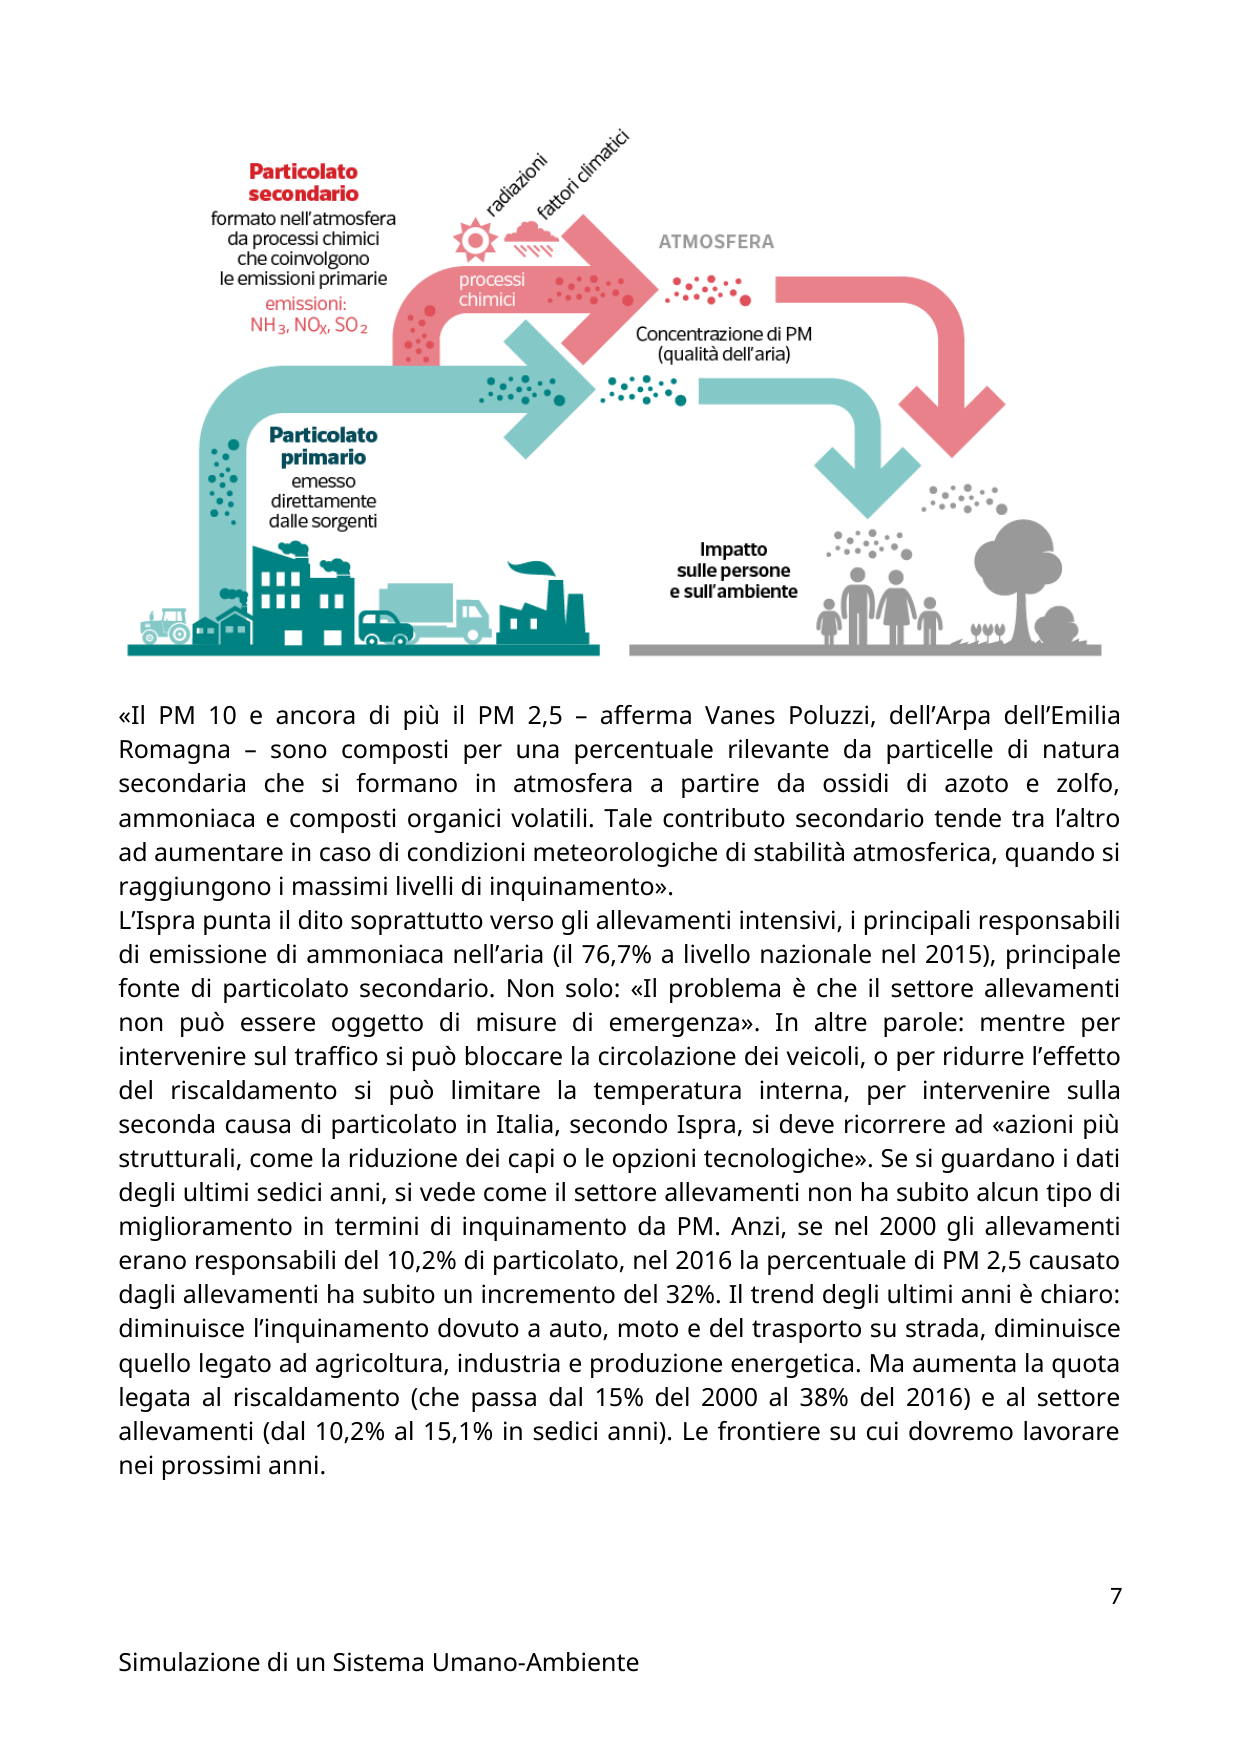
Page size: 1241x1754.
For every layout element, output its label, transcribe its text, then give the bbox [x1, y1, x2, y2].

text L’Ispra punta il dito soprattutto verso gli allevamenti intensivi, i principali responsabili di emissione di ammoniaca nell’aria (il 76,7% a livello nazionale nel 2015), principale fonte di particolato secondario. Non solo: «Il problema è che il settore allevamenti non può essere oggetto di misure di emergenza». In altre parole: mentre per intervenire sul traffico si può bloccare la circolazione dei veicoli, o per ridurre l’effetto del riscaldamento si può limitare la temperatura interna, per intervenire sulla seconda causa di particolato in Italia, secondo Ispra, si deve ricorrere ad «azioni più strutturali, come la riduzione dei capi o le opzioni tecnologiche». Se si guardano i dati degli ultimi sedici anni, si vede come il settore allevamenti non ha subito alcun tipo di miglioramento in termini di inquinamento da PM. Anzi, se nel 2000 gli allevamenti erano responsabili del 10,2% di particolato, nel 2016 la percentuale di PM 2,5 causato dagli allevamenti ha subito un incremento del 32%. Il trend degli ultimi anni è chiaro: diminuisce l’inquinamento dovuto a auto, moto e del trasporto su strada, diminuisce quello legato ad agricoltura, industria e produzione energetica. Ma aumenta la quota legata al riscaldamento (che passa dal 15% del 2000 al 38% del 2016) e al settore allevamenti (dal 10,2% al 15,1% in sedici anni). Le frontiere su cui dovremo lavorare nei prossimi anni. [118, 902, 1122, 1481]
picture [118, 118, 1123, 664]
text «Il PM 10 e ancora di più il PM 2,5 – afferma Vanes Poluzzi, dell’Arpa dell’Emilia Romagna – sono composti per una percentuale rilevante da particelle di natura secondaria che si formano in atmosfera a partire da ossidi di azoto e zolfo, ammoniaca e composti organici volatili. Tale contributo secondario tende tra l’altro ad aumentare in caso di condizioni meteorologiche di stabilità atmosferica, quando si raggiungono i massimi livelli di inquinamento». [118, 698, 1122, 902]
